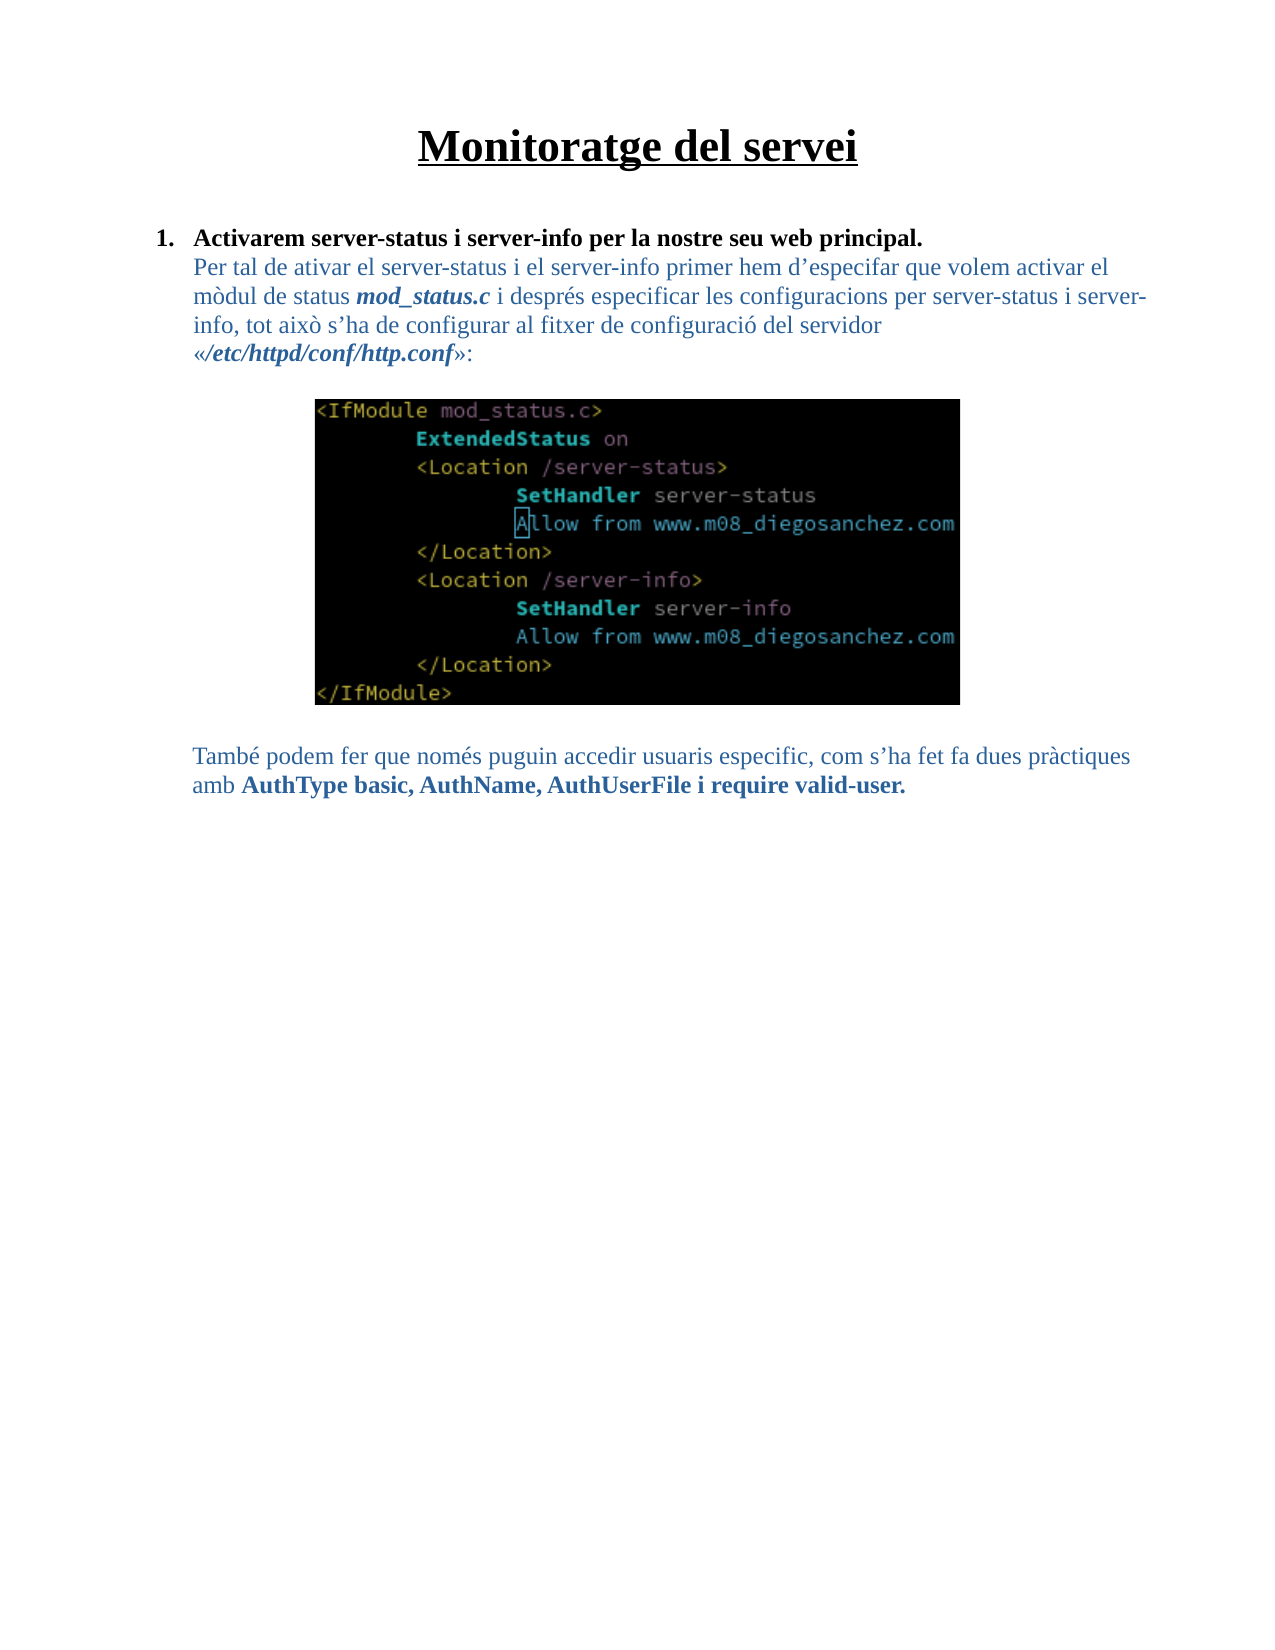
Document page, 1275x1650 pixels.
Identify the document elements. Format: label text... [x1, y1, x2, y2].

picture [314, 399, 961, 705]
text amb AuthType basic, AuthName, AuthUserFile i require valid-user. [118, 770, 1157, 798]
list Per tal de ativar el server-status i el server-info primer hem d’especifar que volem activar el mòdul de status mod_status.c i després especificar les configuracions per server-status i server-info, tot això s’ha de configurar al fitxer de configuració del servidor «/etc/httpd/conf/http.conf»: [156, 252, 1157, 367]
text Monitoratge del servei [118, 118, 1157, 171]
text També podem fer que només puguin accedir usuaris especific, com s’ha fet fa dues pràctiques [118, 741, 1157, 770]
list Activarem server-status i server-info per la nostre seu web principal. [156, 223, 1157, 252]
